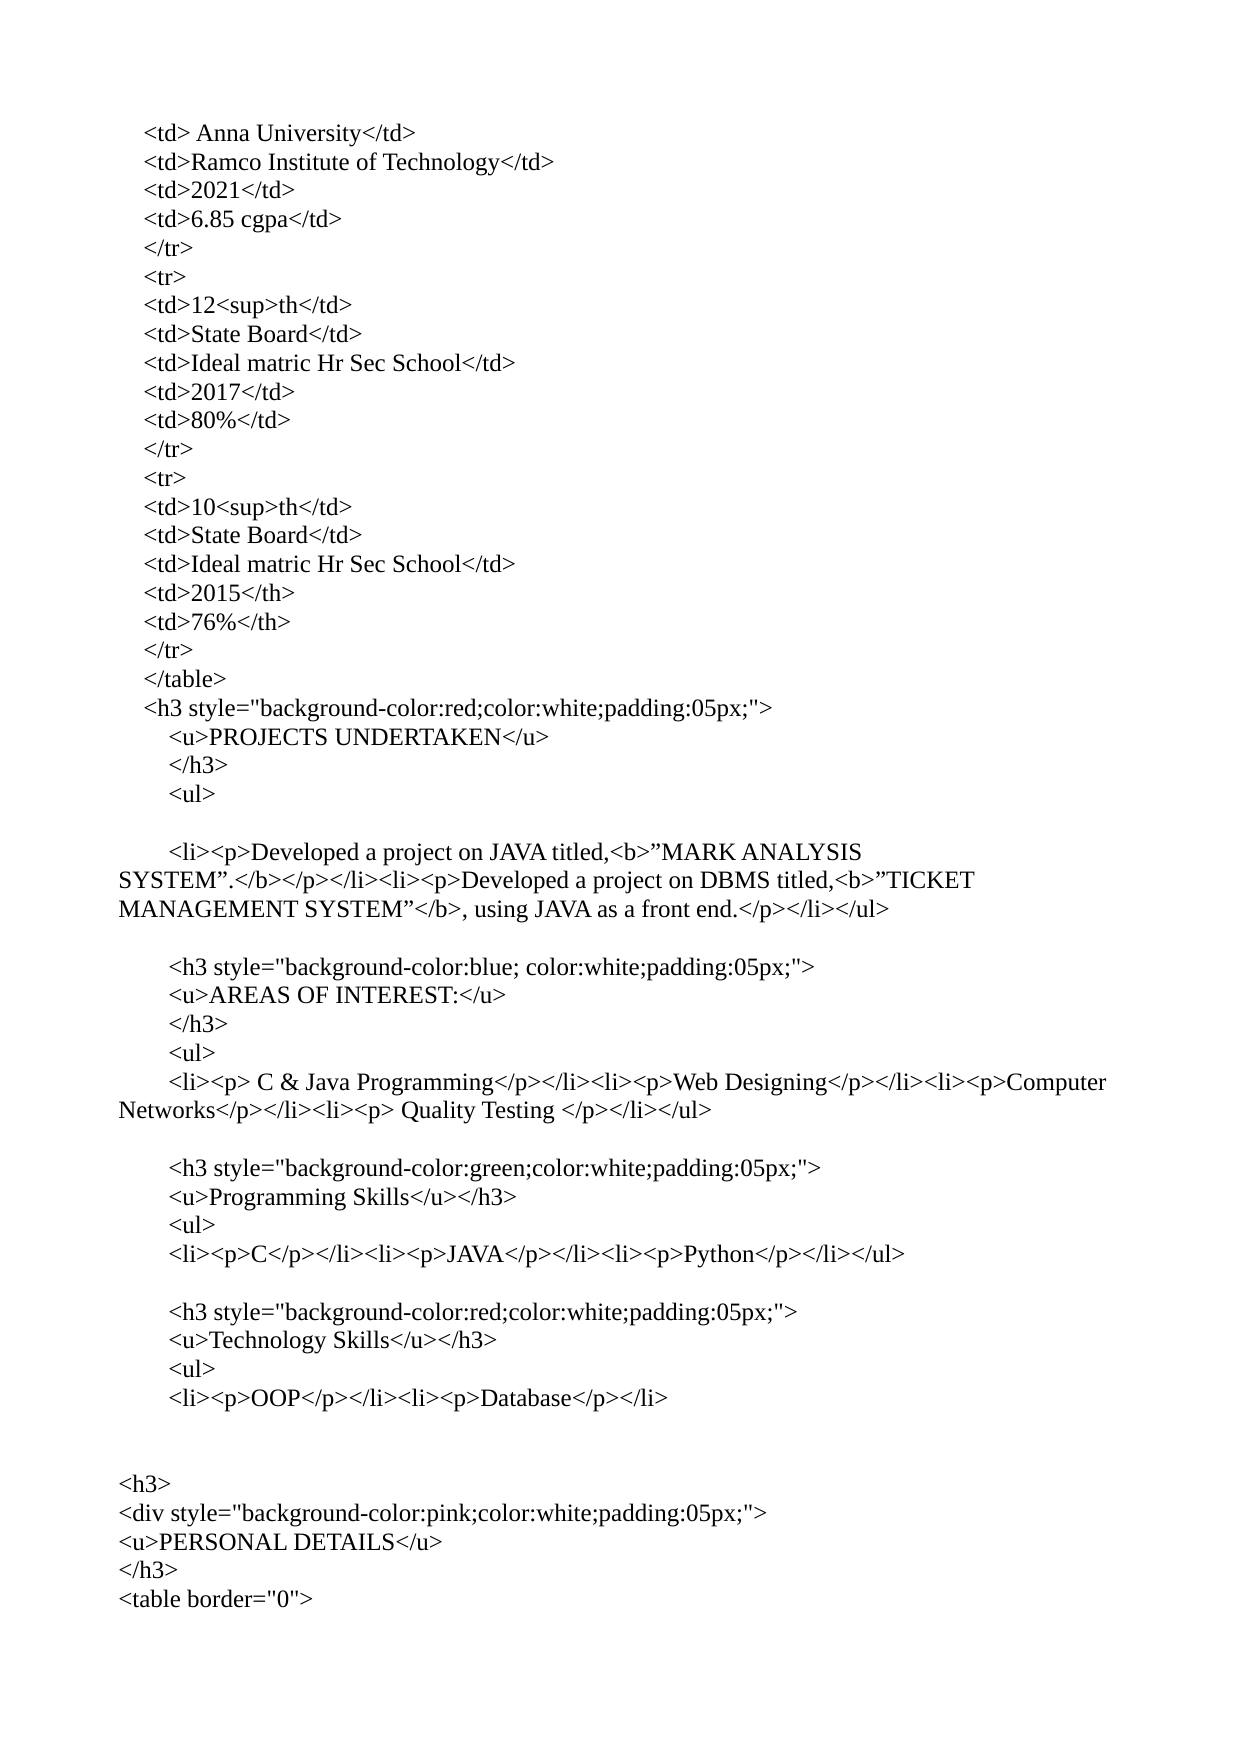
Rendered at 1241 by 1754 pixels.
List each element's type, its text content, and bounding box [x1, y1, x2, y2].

text <u>PROJECTS UNDERTAKEN</u> [118, 722, 1122, 751]
text </h3> [118, 751, 1122, 779]
text <li><p>OOP</p></li><li><p>Database</p></li> [118, 1383, 1122, 1412]
text <h3 style="background-color:red;color:white;padding:05px;"> [118, 1297, 1122, 1326]
text <td>10<sup>th</td> [118, 492, 1122, 521]
text <ul> [118, 1038, 1122, 1067]
text <li><p>Developed a project on JAVA titled,<b>”MARK ANALYSIS SYSTEM”.</b></p></li><li><p>Developed a project on DBMS titled,<b>”TICKET MANAGEMENT SYSTEM”</b>, using JAVA as a front end.</p></li></ul> [118, 837, 1122, 923]
text <td>80%</td> [118, 406, 1122, 434]
text </tr> [118, 636, 1122, 664]
text <h3 style="background-color:red;color:white;padding:05px;"> [118, 693, 1122, 722]
text <div style="background-color:pink;color:white;padding:05px;"> [118, 1498, 1122, 1527]
text <h3> [118, 1469, 1122, 1498]
text <td>Ideal matric Hr Sec School</td> [118, 348, 1122, 377]
text <tr> [118, 463, 1122, 492]
text <h3 style="background-color:green;color:white;padding:05px;"> [118, 1153, 1122, 1182]
text <h3 style="background-color:blue; color:white;padding:05px;"> [118, 952, 1122, 981]
text </tr> [118, 233, 1122, 262]
text <td>Ramco Institute of Technology</td> [118, 147, 1122, 176]
text <td>Ideal matric Hr Sec School</td> [118, 549, 1122, 578]
text </h3> [118, 1009, 1122, 1038]
text <tr> [118, 262, 1122, 291]
text <td>76%</th> [118, 607, 1122, 636]
text <u>AREAS OF INTEREST:</u> [118, 981, 1122, 1009]
text <ul> [118, 1211, 1122, 1239]
text <u>Programming Skills</u></h3> [118, 1182, 1122, 1211]
text <u>PERSONAL DETAILS</u> [118, 1527, 1122, 1556]
text <li><p> C & Java Programming</p></li><li><p>Web Designing</p></li><li><p>Computer Networks</p></li><li><p> Quality Testing </p></li></ul> [118, 1067, 1122, 1124]
text <td>State Board</td> [118, 521, 1122, 549]
text <td>2017</td> [118, 377, 1122, 406]
text <td>State Board</td> [118, 319, 1122, 348]
text </table> [118, 664, 1122, 693]
text </h3> [118, 1556, 1122, 1584]
text <ul> [118, 779, 1122, 808]
text <td>2021</td> [118, 176, 1122, 204]
text <u>Technology Skills</u></h3> [118, 1326, 1122, 1354]
text <td>2015</th> [118, 578, 1122, 607]
text <table border="0"> [118, 1584, 1122, 1613]
text <td>12<sup>th</td> [118, 291, 1122, 319]
text </tr> [118, 434, 1122, 463]
text <ul> [118, 1354, 1122, 1383]
text <td> Anna University</td> [118, 118, 1122, 147]
text <td>6.85 cgpa</td> [118, 204, 1122, 233]
text <li><p>C</p></li><li><p>JAVA</p></li><li><p>Python</p></li></ul> [118, 1239, 1122, 1268]
